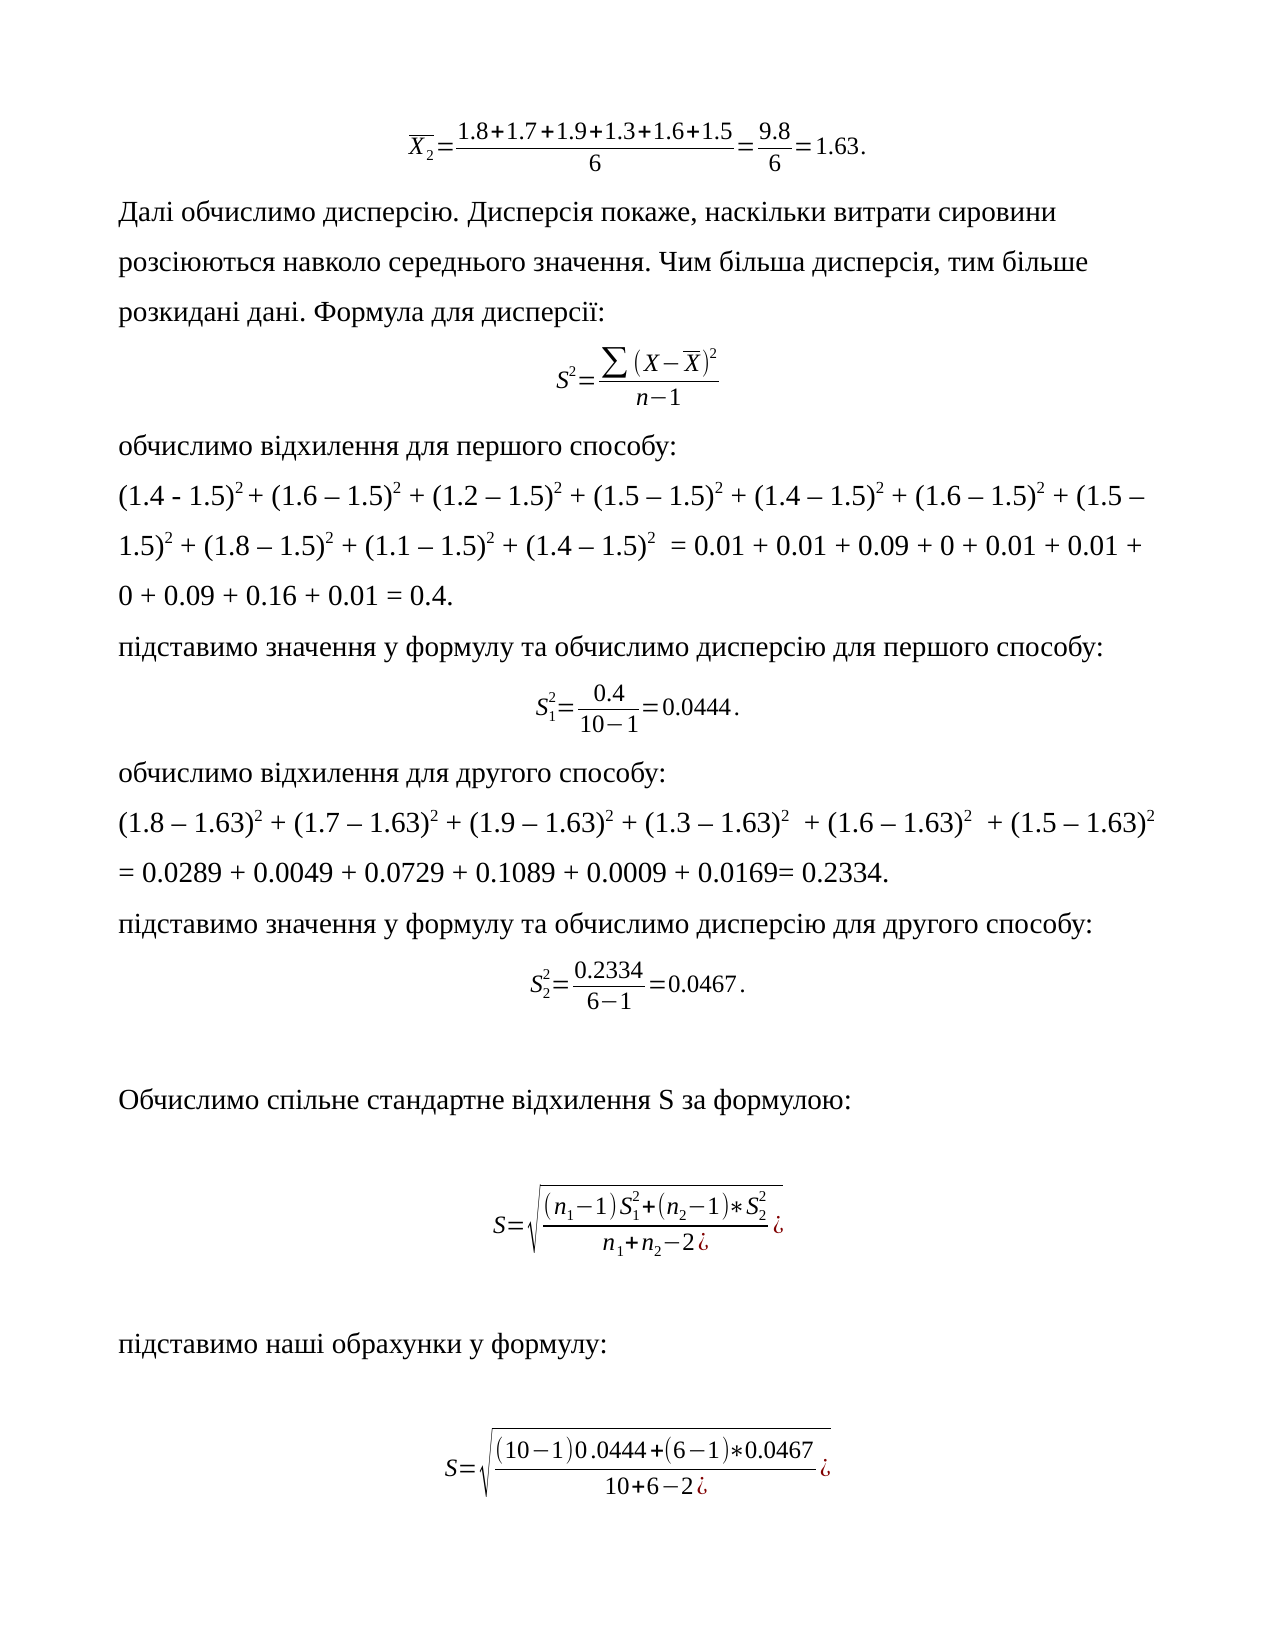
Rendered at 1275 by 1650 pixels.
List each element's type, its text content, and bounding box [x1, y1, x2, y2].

text обчислимо відхилення для першого способу: [118, 428, 1157, 461]
text (1.4 - 1.5)2 + (1.6 – 1.5)2 + (1.2 – 1.5)2 + (1.5 – 1.5)2 + (1.4 – 1.5)2 + (1.6 – 1.5)2 + (1.5 – 1.5)2 + (1.8 – 1.5)2 + (1.1 – 1.5)2 + (1.4 – 1.5)2 = 0.01 + 0.01 + 0.09 + 0 + 0.01 + 0.01 + 0 + 0.09 + 0.16 + 0.01 = 0.4. [118, 478, 1157, 612]
text Обчислимо спільне стандартне відхилення S за формулою: [118, 1082, 1157, 1116]
text підставимо значення у формулу та обчислимо дисперсію для другого способу: [118, 906, 1157, 939]
text обчислимо відхилення для другого способу: [118, 755, 1157, 788]
text Далі обчислимо дисперсію. Дисперсія покаже, наскільки витрати сировини розсіюються навколо середнього значення. Чим більша дисперсія, тим більше розкидані дані. Формула для дисперсії: [118, 194, 1157, 328]
text підставимо наші обрахунки у формулу: [118, 1326, 1157, 1360]
text (1.8 – 1.63)2 + (1.7 – 1.63)2 + (1.9 – 1.63)2 + (1.3 – 1.63)2 + (1.6 – 1.63)2 + (1.5 – 1.63)2 = 0.0289 + 0.0049 + 0.0729 + 0.1089 + 0.0009 + 0.0169= 0.2334. [118, 805, 1157, 889]
text підставимо значення у формулу та обчислимо дисперсію для першого способу: [118, 629, 1157, 662]
